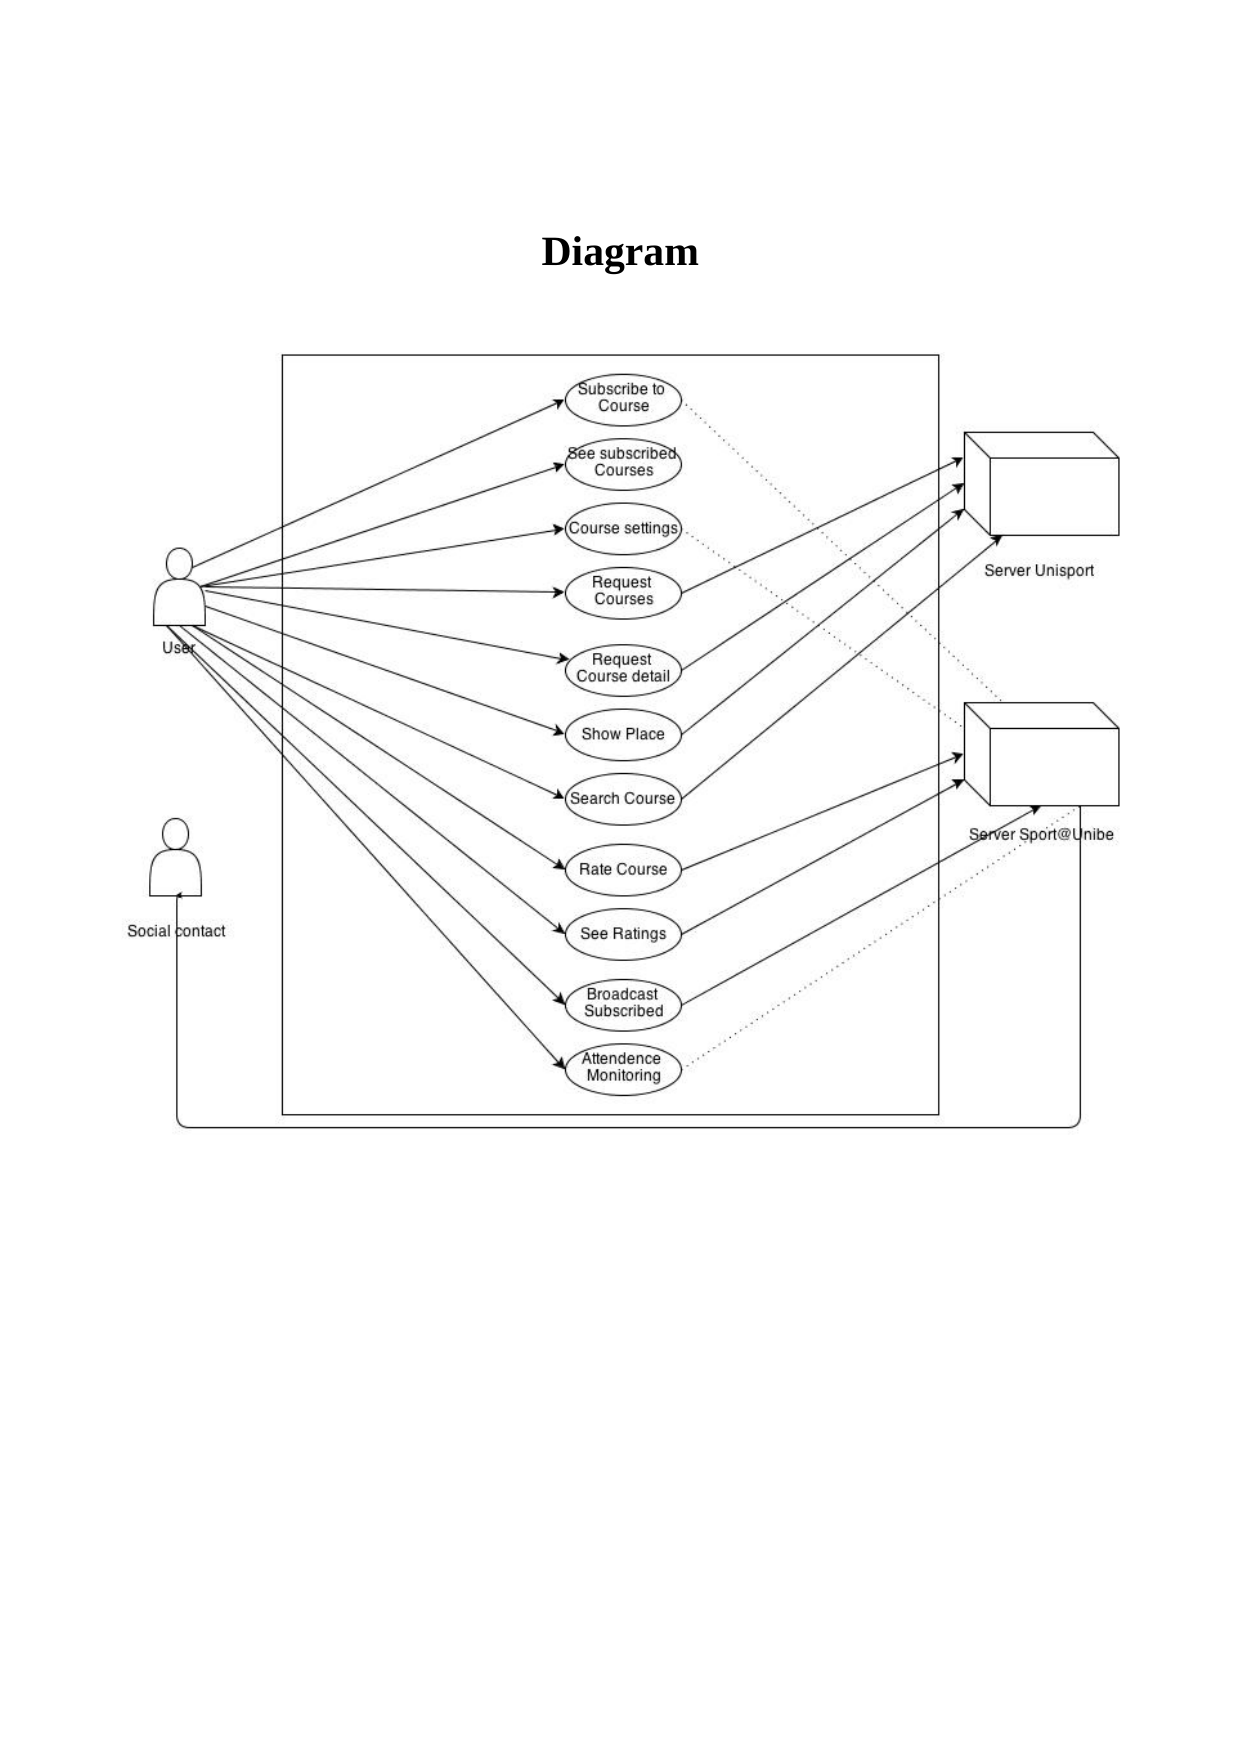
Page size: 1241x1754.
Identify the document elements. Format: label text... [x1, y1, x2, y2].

text Diagram [118, 226, 1122, 274]
picture [121, 352, 1121, 1140]
